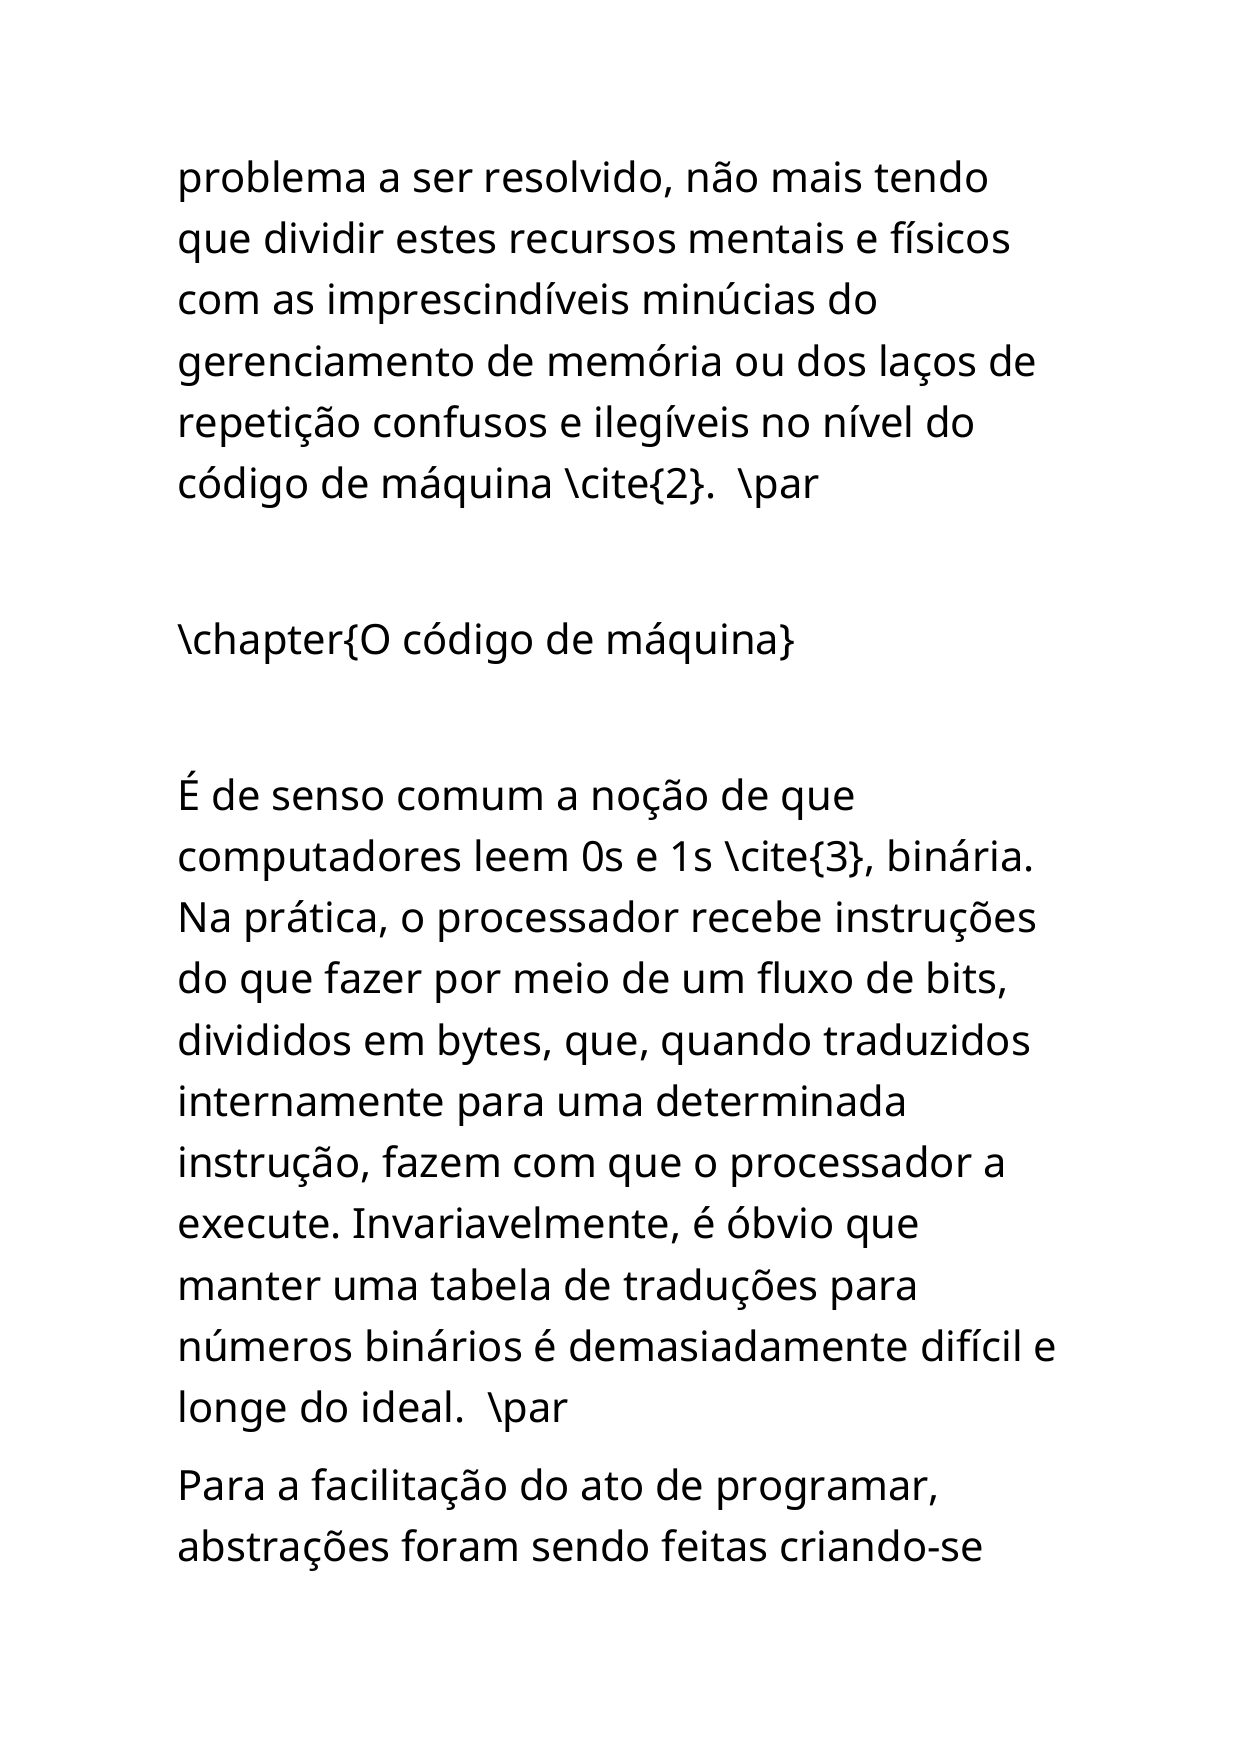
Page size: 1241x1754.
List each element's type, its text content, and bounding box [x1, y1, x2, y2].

text \chapter{O código de máquina} [177, 610, 1063, 666]
text Para a facilitação do ato de programar, abstrações foram sendo feitas criando-se [177, 1456, 1063, 1574]
text É de senso comum a noção de que computadores leem 0s e 1s \cite{3}, binária. Na prática, o processador recebe instruções do que fazer por meio de um fluxo de bits, divididos em bytes, que, quando traduzidos internamente para uma determinada instrução, fazem com que o processador a execute. Invariavelmente, é óbvio que manter uma tabela de traduções para números binários é demasiadamente difícil e longe do ideal. \par [177, 766, 1063, 1435]
text problema a ser resolvido, não mais tendo que dividir estes recursos mentais e físicos com as imprescindíveis minúcias do gerenciamento de memória ou dos laços de repetição confusos e ilegíveis no nível do código de máquina \cite{2}. \par [177, 148, 1063, 511]
